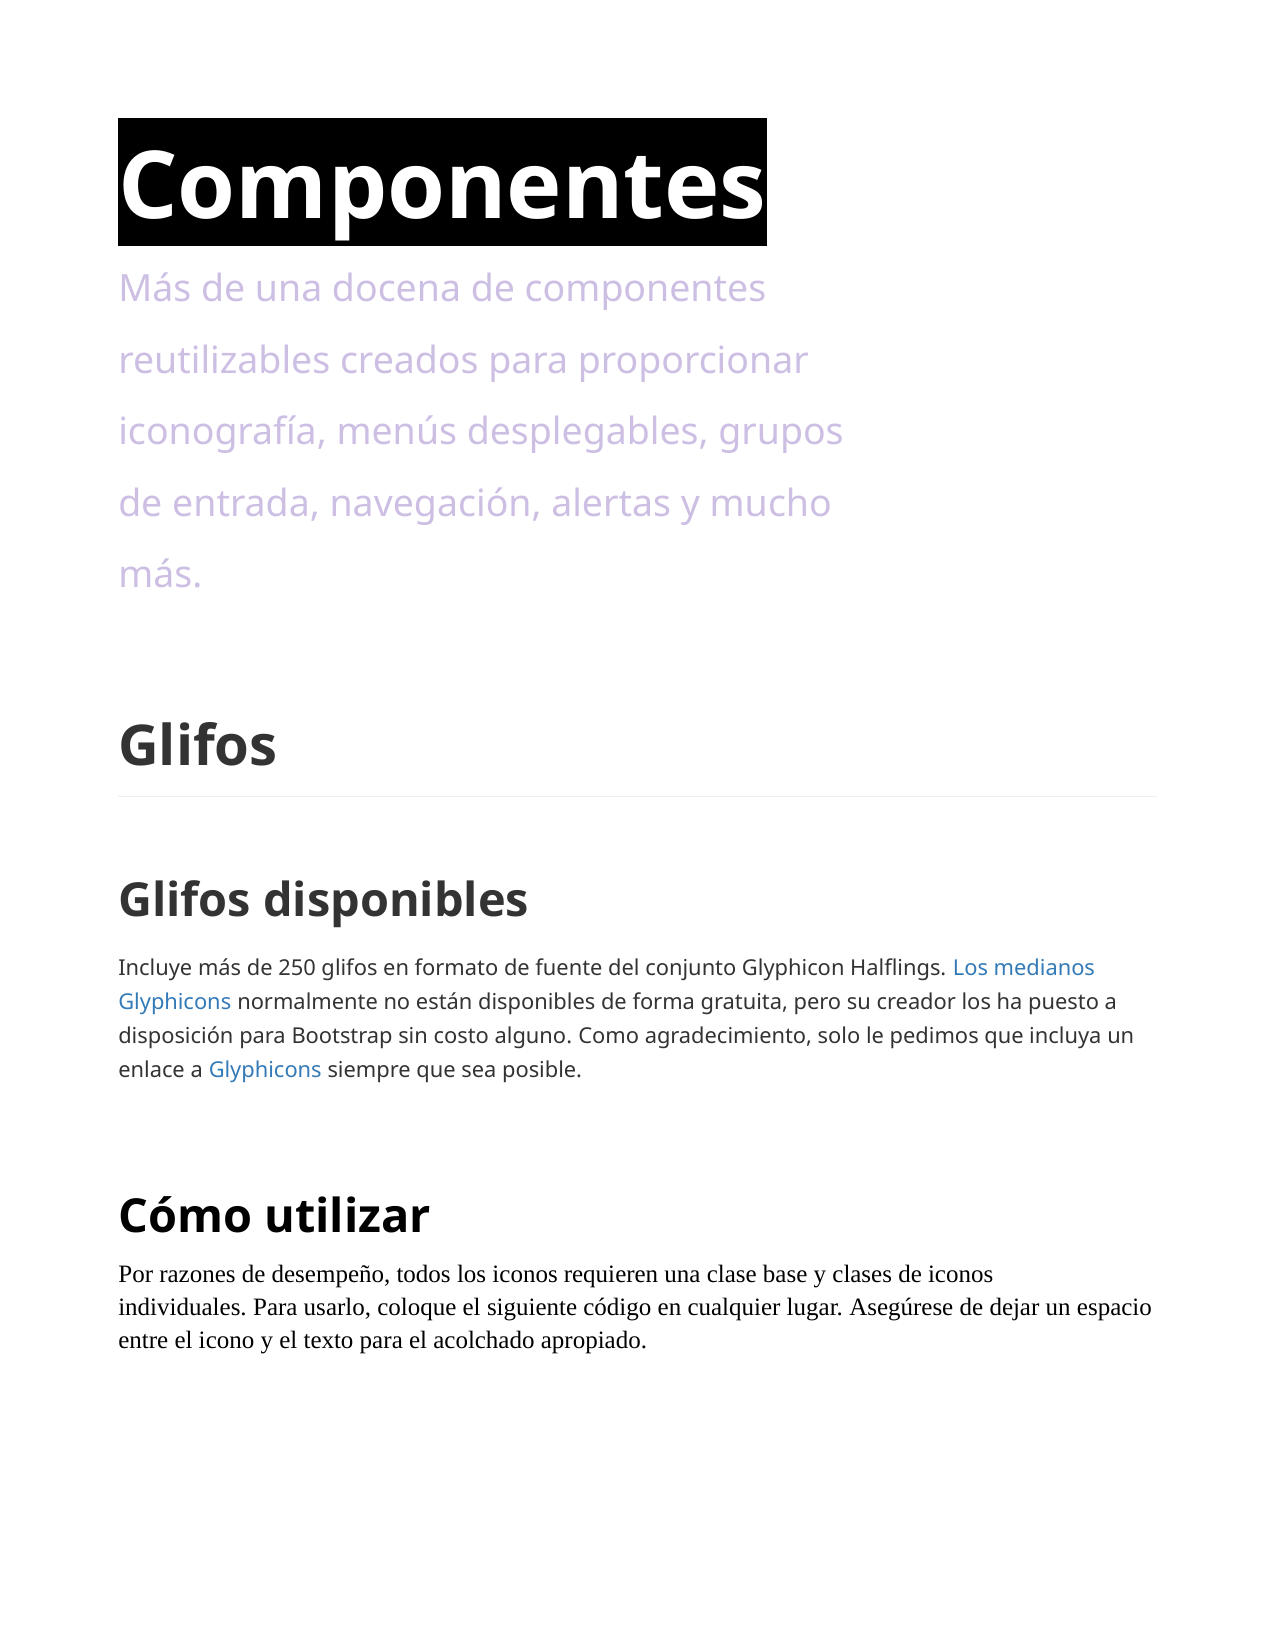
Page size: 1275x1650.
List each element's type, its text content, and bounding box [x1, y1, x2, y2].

subtitle Cómo utilizar [118, 1182, 1157, 1246]
text Incluye más de 250 glifos en formato de fuente del conjunto Glyphicon Halflings. Los medianos Glyphicons normalmente no están disponibles de forma gratuita, pero su creador los ha puesto a disposición para Bootstrap sin costo alguno. Como agradecimiento, solo le pedimos que incluya un enlace a Glyphicons siempre que sea posible. [118, 952, 1157, 1084]
text Más de una docena de componentes reutilizables creados para proporcionar iconografía, menús desplegables, grupos de entrada, navegación, alertas y mucho más. [118, 261, 866, 598]
subtitle Glifos [118, 705, 1157, 796]
text Por razones de desempeño, todos los iconos requieren una clase base y clases de iconos individuales. Para usarlo, coloque el siguiente código en cualquier lugar. Asegúrese de dejar un espacio entre el icono y el texto para el acolchado apropiado. [118, 1259, 1157, 1353]
subtitle Componentes [118, 118, 885, 246]
subtitle Glifos disponibles [118, 866, 1157, 930]
